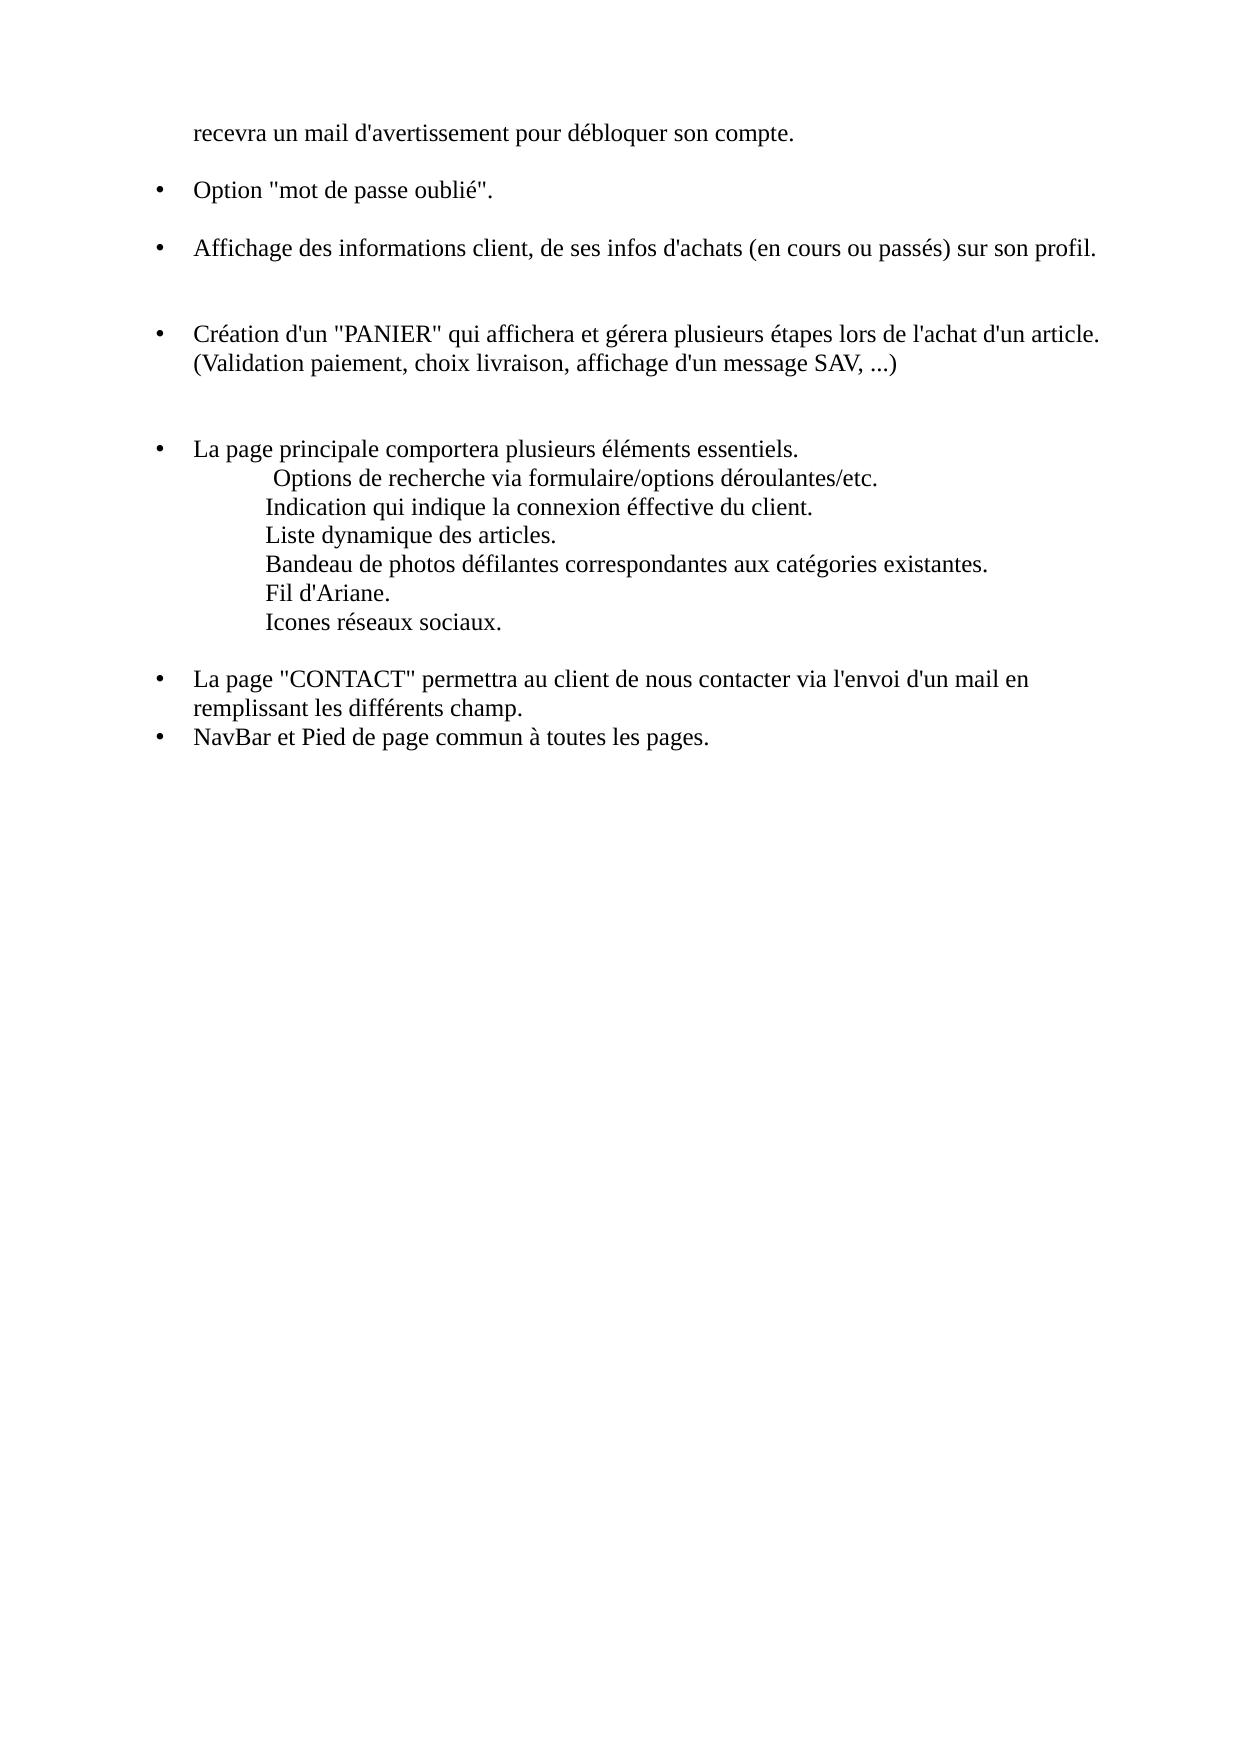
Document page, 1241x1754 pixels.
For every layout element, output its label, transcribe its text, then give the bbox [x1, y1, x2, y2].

list Option "mot de passe oublié". [156, 176, 1122, 233]
list Création d'un "PANIER" qui affichera et gérera plusieurs étapes lors de l'achat d'un article. (Validation paiement, choix livraison, affichage d'un message SAV, ...) [156, 319, 1122, 434]
list Affichage des informations client, de ses infos d'achats (en cours ou passés) sur son profil. [156, 233, 1122, 319]
list La page principale comportera plusieurs éléments essentiels. Options de recherche via formulaire/options déroulantes/etc. [156, 434, 1122, 492]
list recevra un mail d'avertissement pour débloquer son compte. [156, 118, 1122, 147]
list La page "CONTACT" permettra au client de nous contacter via l'envoi d'un mail en remplissant les différents champ. [156, 664, 1122, 722]
text Indication qui indique la connexion éffective du client. Liste dynamique des articles. Bandeau de photos défilantes correspondantes aux catégories existantes. Fil d'Ariane. Icones réseaux sociaux. [118, 492, 1122, 636]
list NavBar et Pied de page commun à toutes les pages. [156, 722, 1122, 751]
